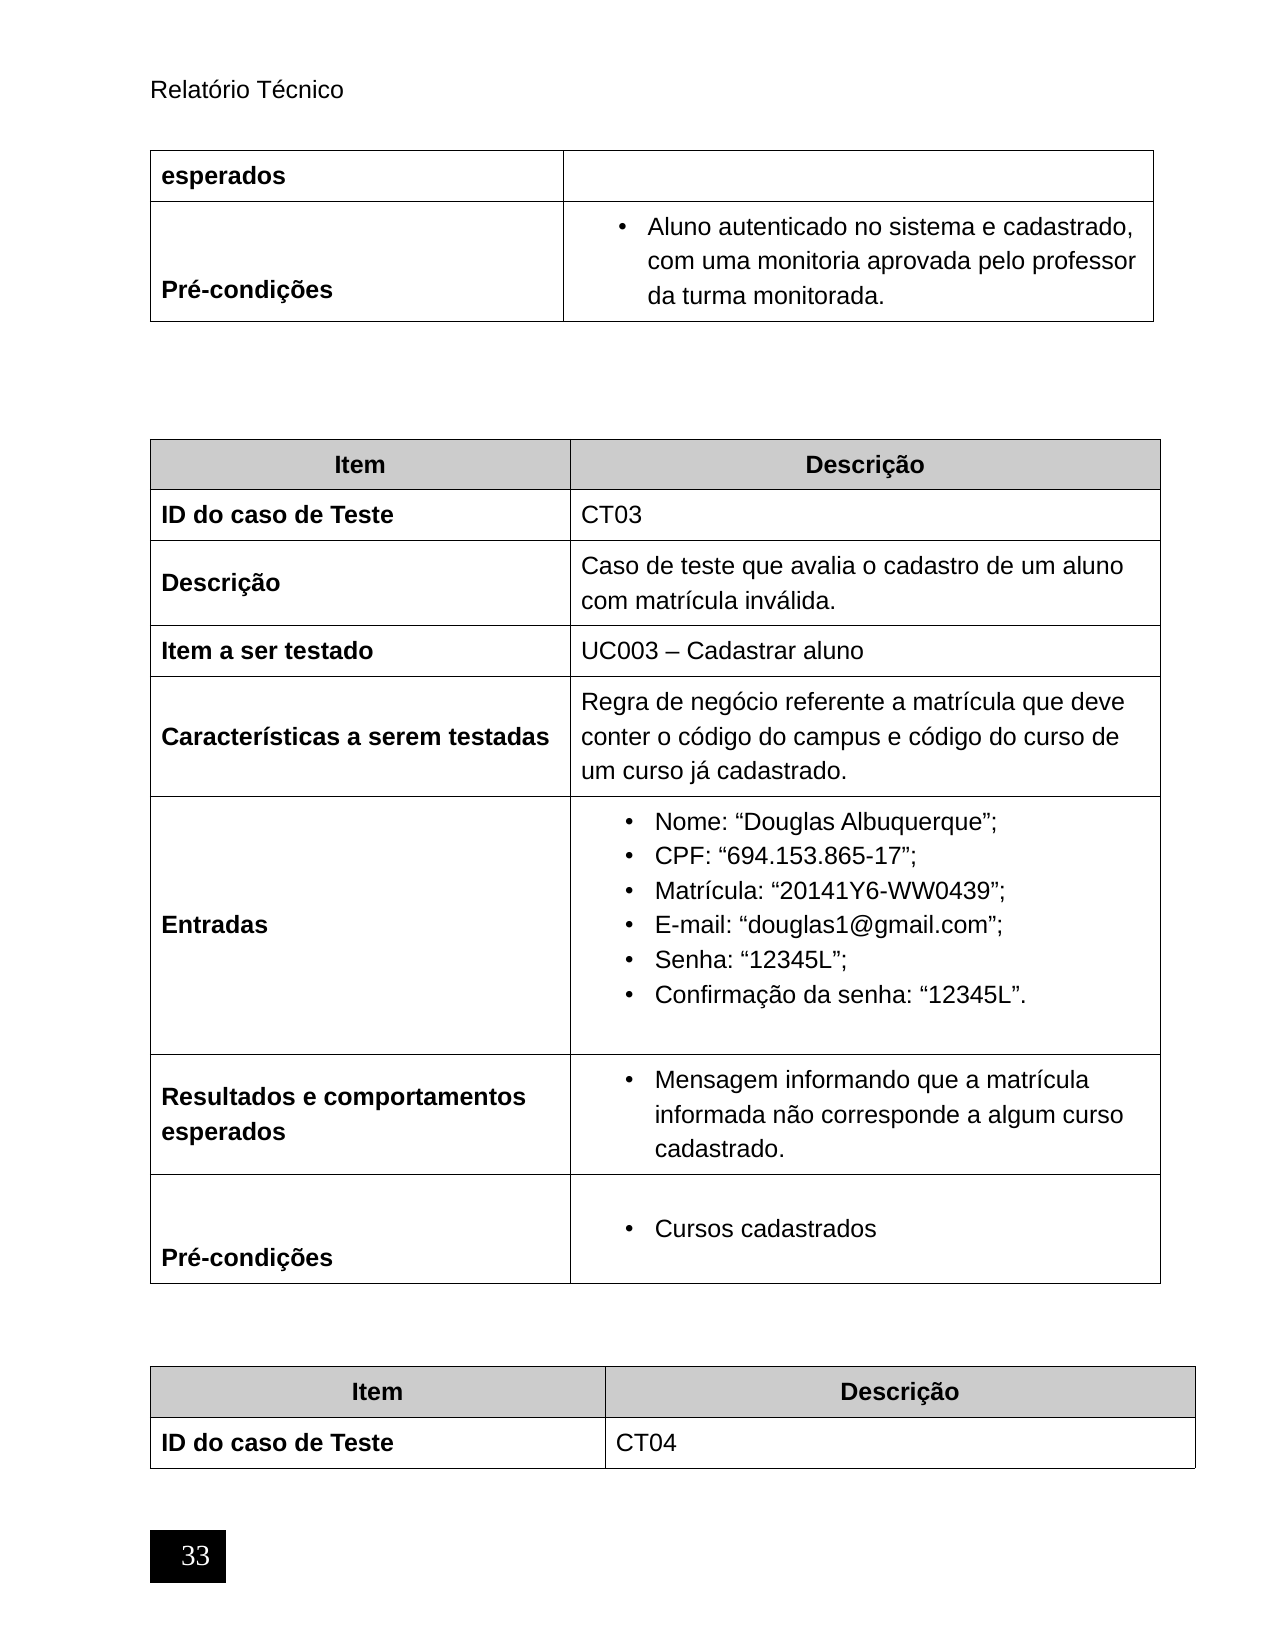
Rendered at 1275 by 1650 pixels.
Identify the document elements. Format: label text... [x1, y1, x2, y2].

table_cell CT04 [606, 1418, 1195, 1468]
table_cell Entradas [151, 797, 570, 1054]
table_header Item [151, 1367, 605, 1417]
table_cell [564, 151, 1153, 201]
table_cell Resultados e comportamentos esperados [151, 1055, 570, 1174]
table_cell ID do caso de Teste [151, 1418, 605, 1468]
table_cell CT03 [571, 490, 1160, 540]
table_header Descrição [606, 1367, 1195, 1417]
table_cell Aluno autenticado no sistema e cadastrado, com uma monitoria aprovada pelo professor da turma monitorada. [564, 202, 1153, 321]
table_cell Caso de teste que avalia o cadastro de um aluno com matrícula inválida. [571, 541, 1160, 625]
table_header Item [151, 440, 570, 489]
table_cell Pré-condições [151, 1175, 570, 1283]
table_cell Nome: “Douglas Albuquerque”; CPF: “694.153.865-17”; Matrícula: “20141Y6-WW0439”; E-mail: “douglas1@gmail.com”; Senha: “12345L”; Confirmação da senha: “12345L”. [571, 797, 1160, 1054]
table_cell Características a serem testadas [151, 677, 570, 796]
table_cell Pré-condições [151, 202, 563, 321]
table_cell Descrição [151, 541, 570, 625]
table_cell UC003 – Cadastrar aluno [571, 626, 1160, 676]
table_cell Cursos cadastrados [571, 1175, 1160, 1283]
table_cell ID do caso de Teste [151, 490, 570, 540]
table_header Descrição [571, 440, 1160, 489]
table_cell Regra de negócio referente a matrícula que deve conter o código do campus e código do curso de um curso já cadastrado. [571, 677, 1160, 796]
table_cell Item a ser testado [151, 626, 570, 676]
table_cell Mensagem informando que a matrícula informada não corresponde a algum curso cadastrado. [571, 1055, 1160, 1174]
table_cell esperados [151, 151, 563, 201]
